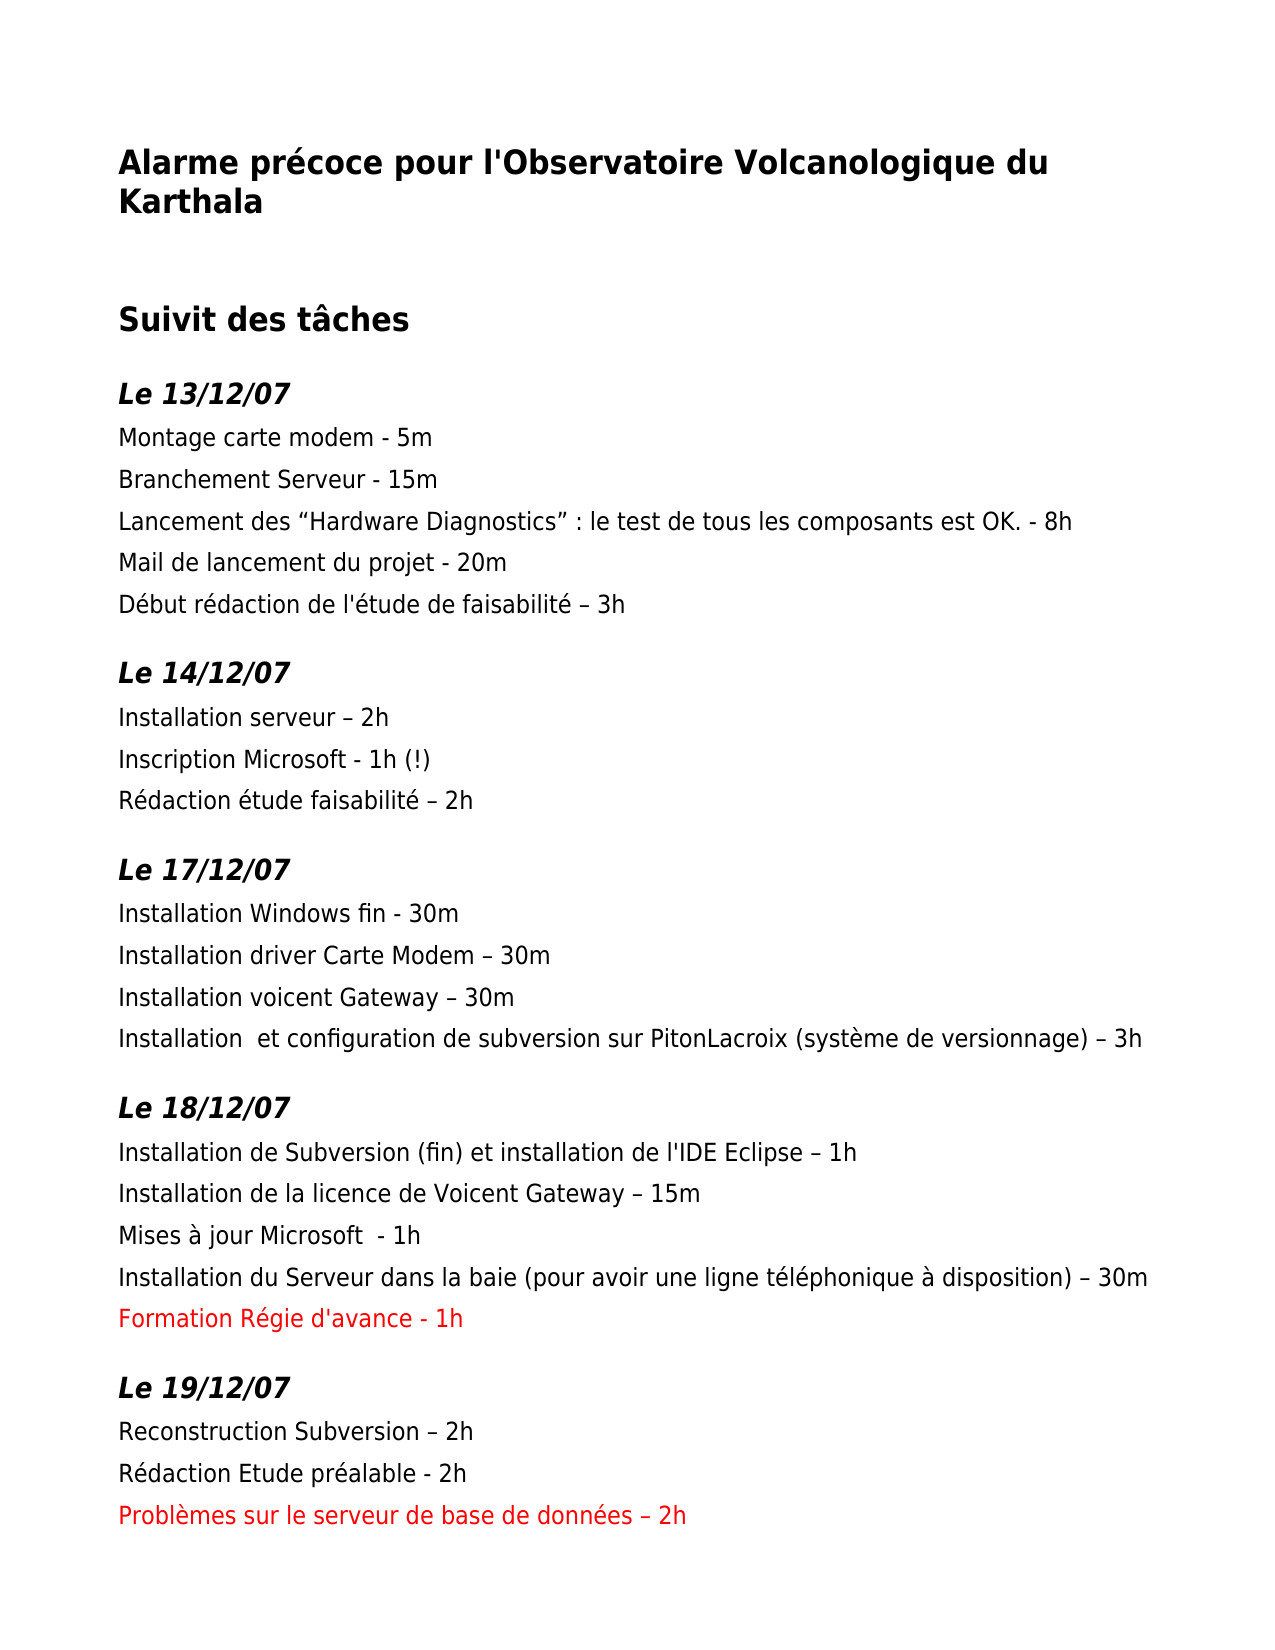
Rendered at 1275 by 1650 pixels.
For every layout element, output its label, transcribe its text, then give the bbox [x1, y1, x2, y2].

text Reconstruction Subversion – 2h [118, 1418, 1157, 1447]
text Problèmes sur le serveur de base de données – 2h [118, 1501, 1157, 1530]
subtitle Le 19/12/07 [118, 1371, 1157, 1405]
text Montage carte modem - 5m [118, 423, 1157, 453]
subtitle Suivit des tâches [118, 300, 1157, 339]
subtitle Alarme précoce pour l'Observatoire Volcanologique du Karthala [118, 143, 1157, 221]
text Rédaction étude faisabilité – 2h [118, 787, 1157, 816]
text Installation et configuration de subversion sur PitonLacroix (système de versionnage) – 3h [118, 1025, 1157, 1054]
subtitle Le 13/12/07 [118, 377, 1157, 411]
text Mail de lancement du projet - 20m [118, 548, 1157, 578]
text Inscription Microsoft - 1h (!) [118, 745, 1157, 774]
text Mises à jour Microsoft - 1h [118, 1221, 1157, 1250]
text Début rédaction de l'étude de faisabilité – 3h [118, 590, 1157, 619]
subtitle Le 18/12/07 [118, 1091, 1157, 1125]
subtitle Le 14/12/07 [118, 657, 1157, 691]
text Rédaction Etude préalable - 2h [118, 1459, 1157, 1488]
text Branchement Serveur - 15m [118, 465, 1157, 494]
text Installation voicent Gateway – 30m [118, 983, 1157, 1012]
text Installation Windows fin - 30m [118, 900, 1157, 929]
text Installation serveur – 2h [118, 703, 1157, 732]
text Installation de Subversion (fin) et installation de l'IDE Eclipse – 1h [118, 1138, 1157, 1167]
text Lancement des “Hardware Diagnostics” : le test de tous les composants est OK. - 8h [118, 507, 1157, 536]
text Installation du Serveur dans la baie (pour avoir une ligne téléphonique à disposition) – 30m [118, 1263, 1157, 1292]
subtitle Le 17/12/07 [118, 853, 1157, 887]
text Installation driver Carte Modem – 30m [118, 941, 1157, 971]
text Formation Régie d'avance - 1h [118, 1304, 1157, 1334]
text Installation de la licence de Voicent Gateway – 15m [118, 1179, 1157, 1209]
